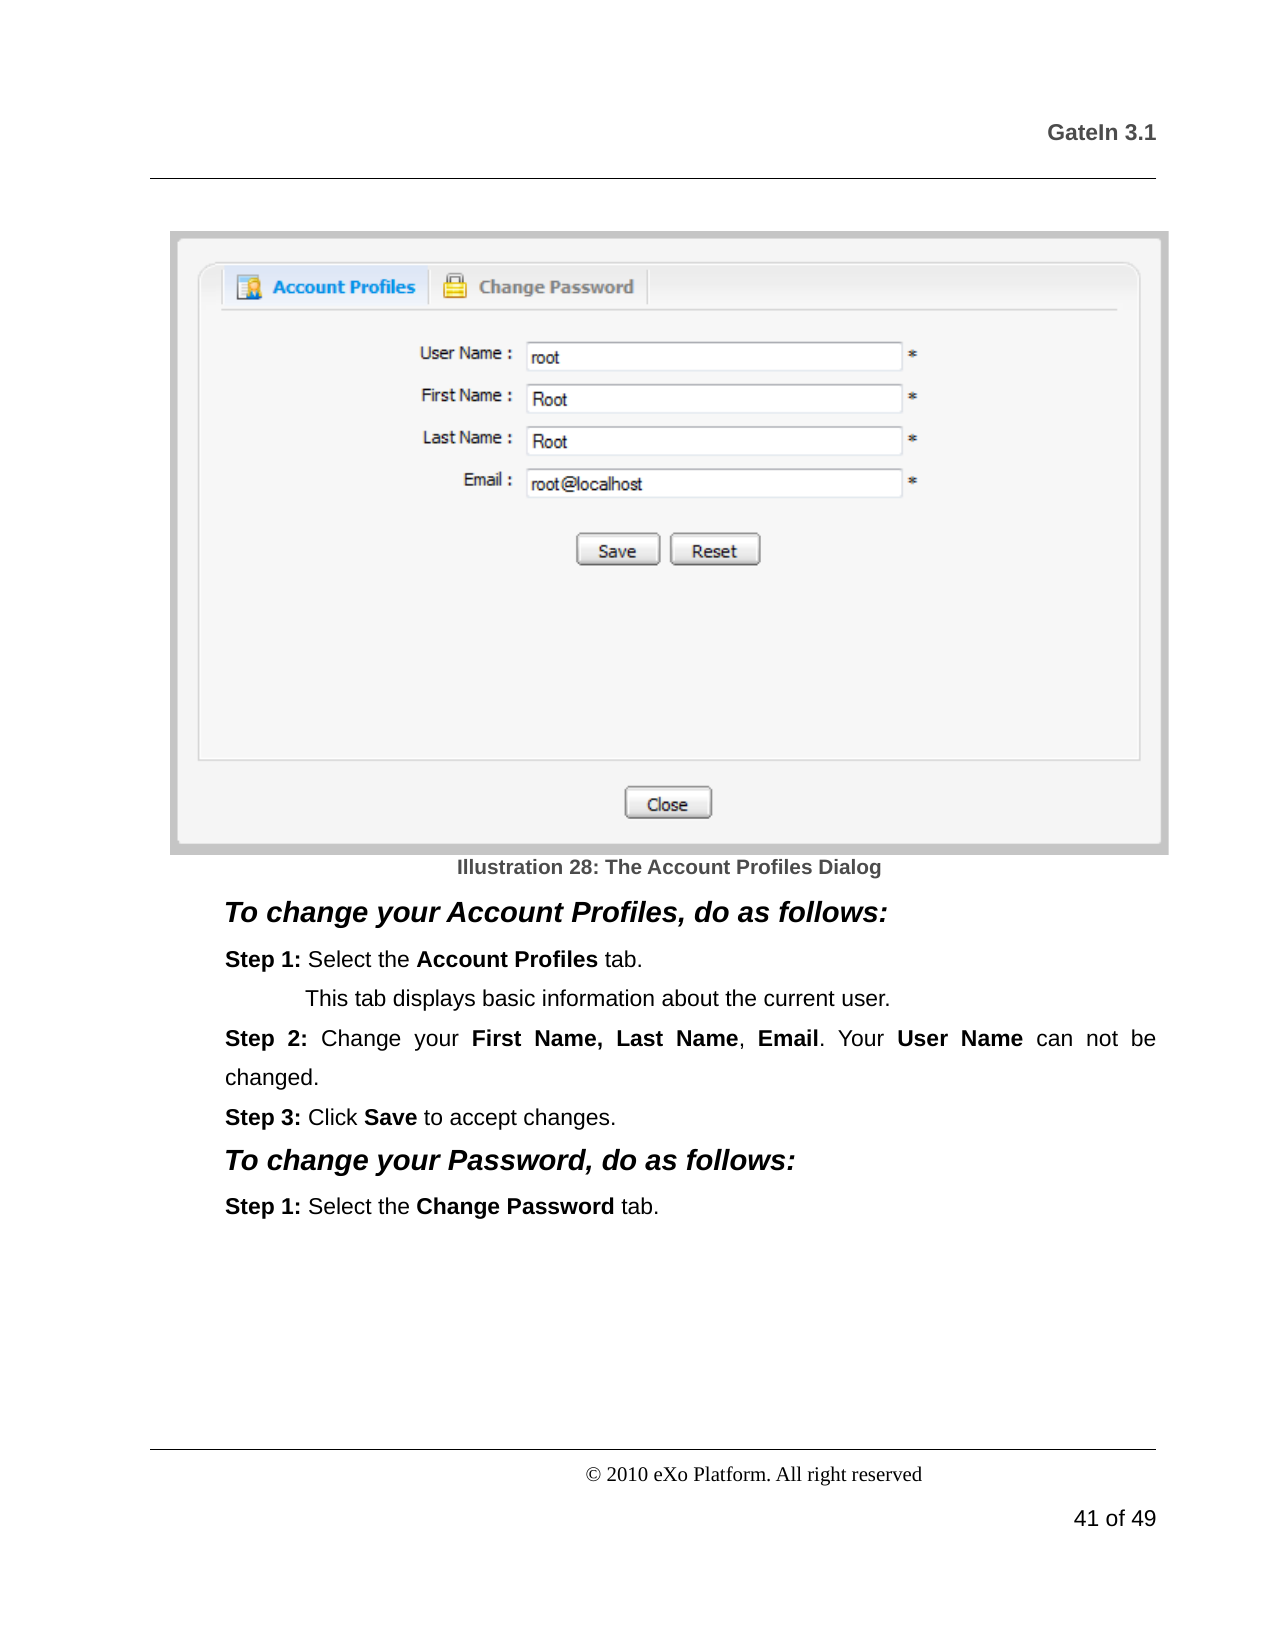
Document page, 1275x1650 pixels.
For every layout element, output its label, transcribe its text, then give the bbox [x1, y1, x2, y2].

picture [170, 231, 1169, 855]
text Illustration 28: The Account Profiles Dialog [170, 855, 1169, 878]
text To change your Password, do as follows: [224, 1143, 1156, 1177]
list Step 2: Change your First Name, Last Name, Email. Your User Name can not be changed. [187, 1024, 1156, 1090]
text To change your Account Profiles, do as follows: [150, 208, 1156, 929]
list This tab displays basic information about the current user. [261, 985, 1156, 1011]
list Step 1: Select the Change Password tab. [187, 1193, 1156, 1220]
list Step 3: Click Save to accept changes. [187, 1103, 1156, 1130]
list Step 1: Select the Account Profiles tab. [187, 946, 1156, 972]
